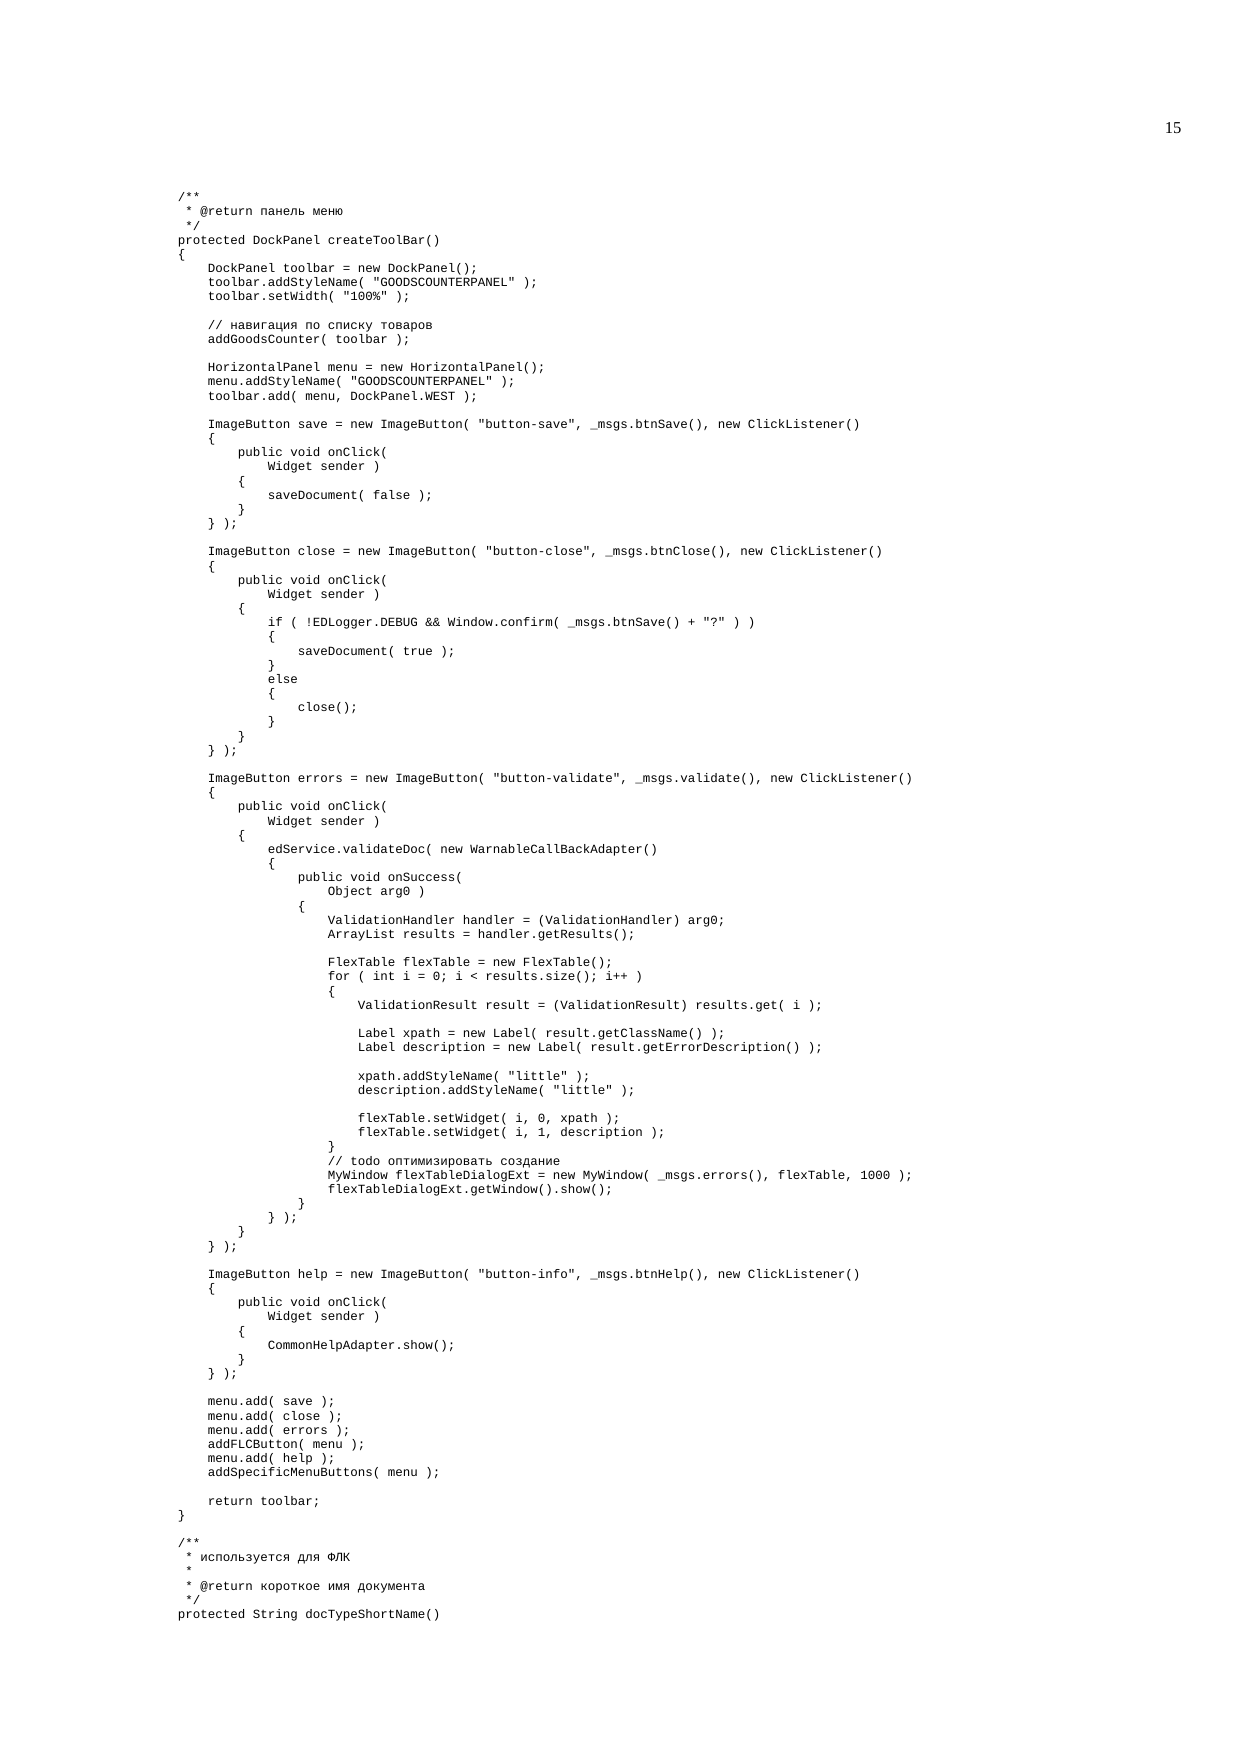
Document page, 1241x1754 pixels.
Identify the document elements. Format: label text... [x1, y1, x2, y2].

text HorizontalPanel menu = new HorizontalPanel(); [148, 361, 1181, 375]
text ImageButton errors = new ImageButton( "button-validate", _msgs.validate(), new ClickListener() [148, 772, 1181, 786]
text { [148, 1324, 1181, 1339]
text { [148, 559, 1181, 574]
text } ); [148, 744, 1181, 758]
text edService.validateDoc( new WarnableCallBackAdapter() [148, 843, 1181, 857]
text protected DockPanel createToolBar() [148, 234, 1181, 248]
text Widget sender ) [148, 460, 1181, 474]
text { [148, 899, 1181, 914]
text } [148, 1225, 1181, 1239]
text { [148, 687, 1181, 701]
text toolbar.setWidth( "100%" ); [148, 290, 1181, 304]
text DockPanel toolbar = new DockPanel(); [148, 262, 1181, 276]
text menu.add( save ); [148, 1395, 1181, 1409]
text saveDocument( true ); [148, 644, 1181, 659]
text * используется для ФЛК [148, 1551, 1181, 1565]
text * [148, 1565, 1181, 1579]
text flexTable.setWidget( i, 1, description ); [148, 1126, 1181, 1140]
text protected String docTypeShortName() [148, 1608, 1181, 1622]
text { [148, 474, 1181, 489]
text menu.add( help ); [148, 1452, 1181, 1466]
text else [148, 673, 1181, 687]
text menu.add( errors ); [148, 1424, 1181, 1438]
text } ); [148, 1211, 1181, 1225]
text } [148, 729, 1181, 744]
text ImageButton close = new ImageButton( "button-close", _msgs.btnClose(), new ClickListener() [148, 545, 1181, 559]
text } [148, 503, 1181, 517]
text ImageButton help = new ImageButton( "button-info", _msgs.btnHelp(), new ClickListener() [148, 1268, 1181, 1282]
text toolbar.add( menu, DockPanel.WEST ); [148, 389, 1181, 404]
text { [148, 602, 1181, 616]
text ValidationResult result = (ValidationResult) results.get( i ); [148, 999, 1181, 1013]
text ArrayList results = handler.getResults(); [148, 928, 1181, 942]
text addSpecificMenuButtons( menu ); [148, 1466, 1181, 1480]
text { [148, 1282, 1181, 1296]
text */ [148, 1594, 1181, 1608]
text } [148, 715, 1181, 729]
text return toolbar; [148, 1494, 1181, 1509]
text FlexTable flexTable = new FlexTable(); [148, 956, 1181, 970]
text Label description = new Label( result.getErrorDescription() ); [148, 1041, 1181, 1055]
text ValidationHandler handler = (ValidationHandler) arg0; [148, 914, 1181, 928]
text public void onClick( [148, 574, 1181, 588]
text Label xpath = new Label( result.getClassName() ); [148, 1027, 1181, 1041]
text } [148, 1140, 1181, 1154]
text { [148, 857, 1181, 871]
text { [148, 786, 1181, 800]
text } ); [148, 1239, 1181, 1254]
text } ); [148, 517, 1181, 531]
text public void onClick( [148, 446, 1181, 460]
text CommonHelpAdapter.show(); [148, 1339, 1181, 1353]
text Object arg0 ) [148, 885, 1181, 899]
text /** [148, 1537, 1181, 1551]
text * @return короткое имя документа [148, 1579, 1181, 1594]
text { [148, 984, 1181, 999]
text menu.add( close ); [148, 1409, 1181, 1424]
text MyWindow flexTableDialogExt = new MyWindow( _msgs.errors(), flexTable, 1000 ); [148, 1169, 1181, 1183]
text xpath.addStyleName( "little" ); [148, 1069, 1181, 1084]
text // todo оптимизировать создание [148, 1154, 1181, 1169]
text ImageButton save = new ImageButton( "button-save", _msgs.btnSave(), new ClickListener() [148, 418, 1181, 432]
text public void onClick( [148, 1296, 1181, 1310]
text addFLCButton( menu ); [148, 1438, 1181, 1452]
text } ); [148, 1367, 1181, 1381]
text close(); [148, 701, 1181, 715]
text { [148, 630, 1181, 644]
text addGoodsCounter( toolbar ); [148, 333, 1181, 347]
text { [148, 248, 1181, 262]
text */ [148, 219, 1181, 234]
text saveDocument( false ); [148, 489, 1181, 503]
text public void onSuccess( [148, 871, 1181, 885]
text } [148, 1353, 1181, 1367]
text description.addStyleName( "little" ); [148, 1084, 1181, 1098]
text /** [148, 191, 1181, 205]
text Widget sender ) [148, 814, 1181, 829]
text { [148, 432, 1181, 446]
text } [148, 659, 1181, 673]
text public void onClick( [148, 800, 1181, 814]
text * @return панель меню [148, 205, 1181, 219]
text flexTable.setWidget( i, 0, xpath ); [148, 1112, 1181, 1126]
text // навигация по списку товаров [148, 319, 1181, 333]
text } [148, 1197, 1181, 1211]
text } [148, 1509, 1181, 1523]
text for ( int i = 0; i < results.size(); i++ ) [148, 970, 1181, 984]
text Widget sender ) [148, 1310, 1181, 1324]
text menu.addStyleName( "GOODSCOUNTERPANEL" ); [148, 375, 1181, 389]
text { [148, 829, 1181, 843]
text toolbar.addStyleName( "GOODSCOUNTERPANEL" ); [148, 276, 1181, 290]
text if ( !EDLogger.DEBUG && Window.confirm( _msgs.btnSave() + "?" ) ) [148, 616, 1181, 630]
text Widget sender ) [148, 588, 1181, 602]
text flexTableDialogExt.getWindow().show(); [148, 1183, 1181, 1197]
